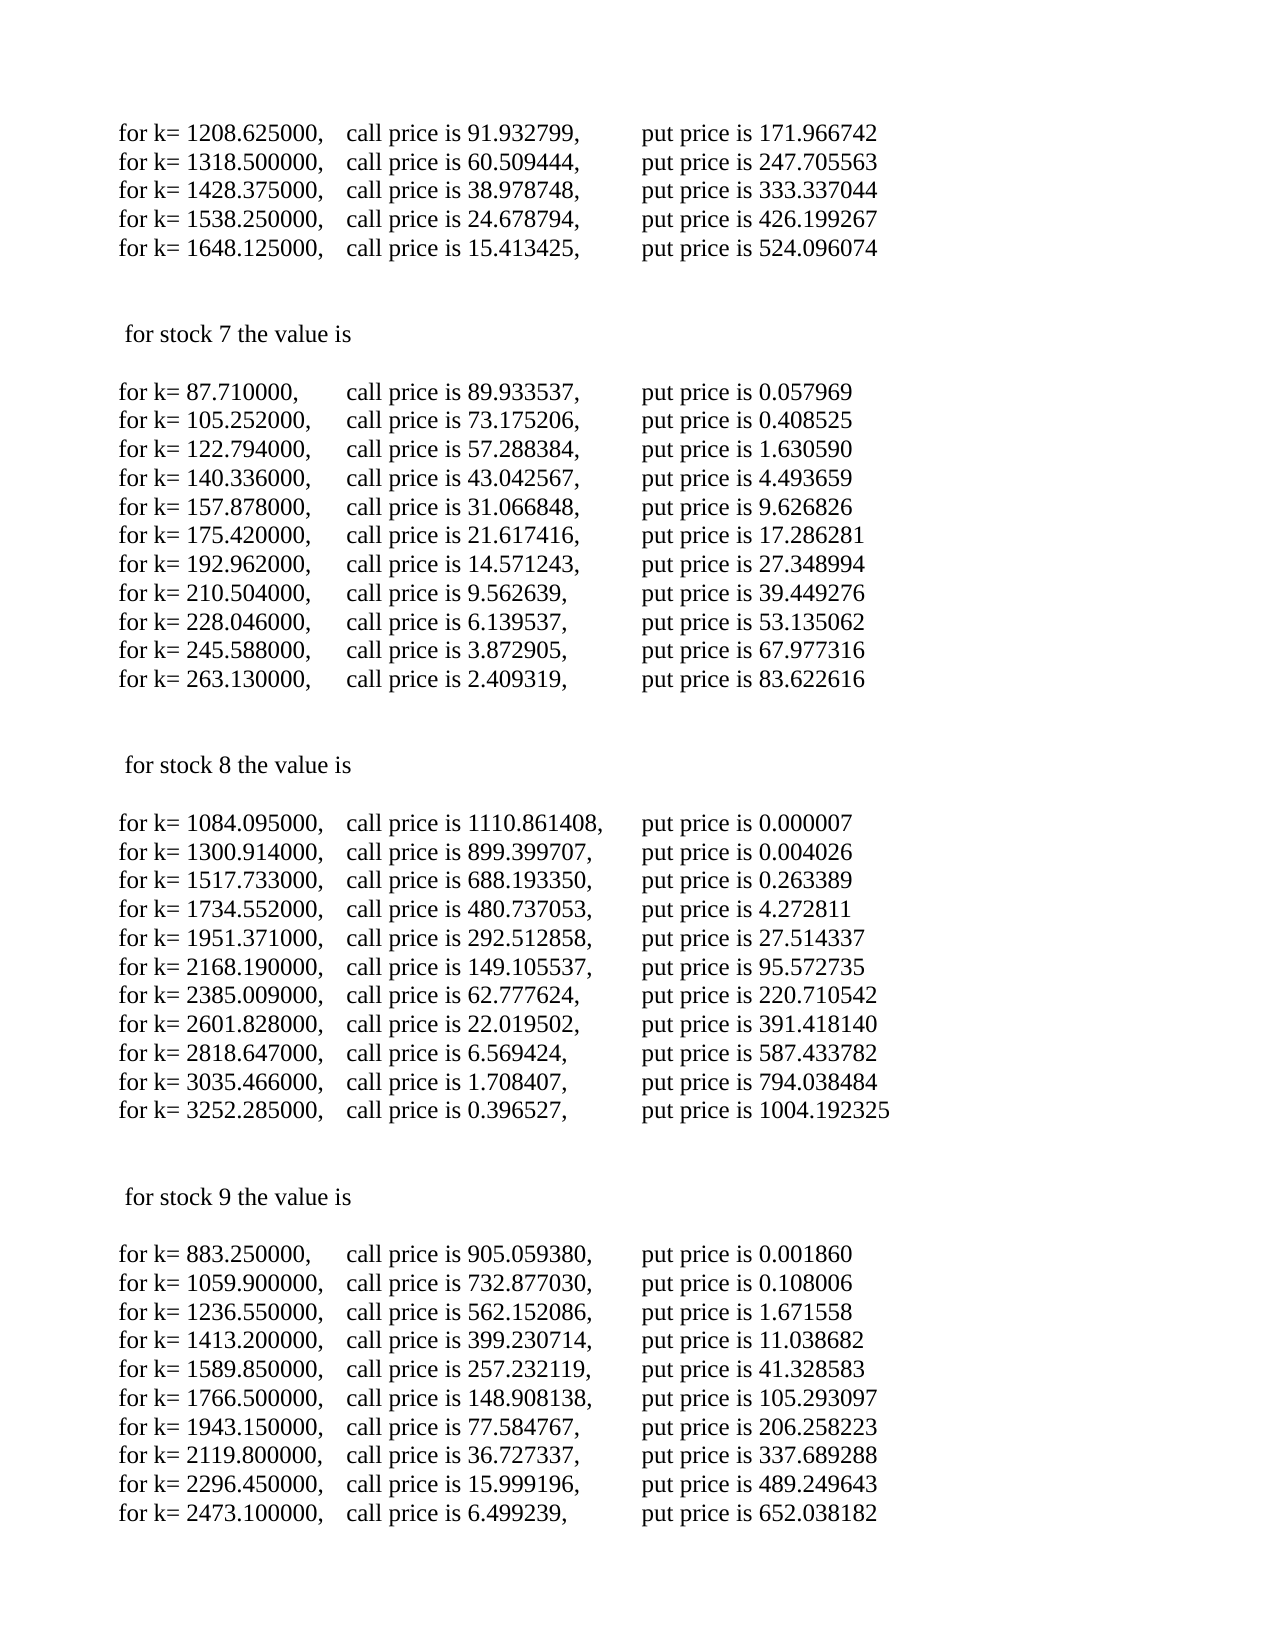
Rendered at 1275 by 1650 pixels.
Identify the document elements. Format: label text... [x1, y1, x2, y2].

text for k= 1943.150000, call price is 77.584767, put price is 206.258223 [118, 1412, 1157, 1441]
text for k= 1428.375000, call price is 38.978748, put price is 333.337044 [118, 176, 1157, 204]
text for k= 2168.190000, call price is 149.105537, put price is 95.572735 [118, 952, 1157, 981]
text for k= 2296.450000, call price is 15.999196, put price is 489.249643 [118, 1469, 1157, 1498]
text for k= 1413.200000, call price is 399.230714, put price is 11.038682 [118, 1326, 1157, 1354]
text for k= 210.504000, call price is 9.562639, put price is 39.449276 [118, 578, 1157, 607]
text for k= 2601.828000, call price is 22.019502, put price is 391.418140 [118, 1009, 1157, 1038]
text for stock 8 the value is [118, 751, 1157, 779]
text for k= 2119.800000, call price is 36.727337, put price is 337.689288 [118, 1441, 1157, 1469]
text for k= 1517.733000, call price is 688.193350, put price is 0.263389 [118, 866, 1157, 894]
text for k= 2473.100000, call price is 6.499239, put price is 652.038182 [118, 1498, 1157, 1527]
text for k= 87.710000, call price is 89.933537, put price is 0.057969 [118, 377, 1157, 406]
text for k= 157.878000, call price is 31.066848, put price is 9.626826 [118, 492, 1157, 521]
text for k= 245.588000, call price is 3.872905, put price is 67.977316 [118, 636, 1157, 664]
text for k= 1084.095000, call price is 1110.861408, put price is 0.000007 [118, 808, 1157, 837]
text for k= 2818.647000, call price is 6.569424, put price is 587.433782 [118, 1038, 1157, 1067]
text for k= 140.336000, call price is 43.042567, put price is 4.493659 [118, 463, 1157, 492]
text for k= 1589.850000, call price is 257.232119, put price is 41.328583 [118, 1354, 1157, 1383]
text for k= 1236.550000, call price is 562.152086, put price is 1.671558 [118, 1297, 1157, 1326]
text for k= 3252.285000, call price is 0.396527, put price is 1004.192325 [118, 1096, 1157, 1124]
text for k= 1318.500000, call price is 60.509444, put price is 247.705563 [118, 147, 1157, 176]
text for k= 1734.552000, call price is 480.737053, put price is 4.272811 [118, 894, 1157, 923]
text for k= 1208.625000, call price is 91.932799, put price is 171.966742 [118, 118, 1157, 147]
text for k= 3035.466000, call price is 1.708407, put price is 794.038484 [118, 1067, 1157, 1096]
text for k= 1059.900000, call price is 732.877030, put price is 0.108006 [118, 1268, 1157, 1297]
text for k= 263.130000, call price is 2.409319, put price is 83.622616 [118, 664, 1157, 693]
text for k= 1951.371000, call price is 292.512858, put price is 27.514337 [118, 923, 1157, 952]
text for k= 122.794000, call price is 57.288384, put price is 1.630590 [118, 434, 1157, 463]
text for k= 105.252000, call price is 73.175206, put price is 0.408525 [118, 406, 1157, 434]
text for k= 228.046000, call price is 6.139537, put price is 53.135062 [118, 607, 1157, 636]
text for k= 1648.125000, call price is 15.413425, put price is 524.096074 [118, 233, 1157, 262]
text for k= 883.250000, call price is 905.059380, put price is 0.001860 [118, 1239, 1157, 1268]
text for k= 175.420000, call price is 21.617416, put price is 17.286281 [118, 521, 1157, 549]
text for k= 2385.009000, call price is 62.777624, put price is 220.710542 [118, 981, 1157, 1009]
text for k= 1766.500000, call price is 148.908138, put price is 105.293097 [118, 1383, 1157, 1412]
text for k= 192.962000, call price is 14.571243, put price is 27.348994 [118, 549, 1157, 578]
text for k= 1300.914000, call price is 899.399707, put price is 0.004026 [118, 837, 1157, 866]
text for stock 7 the value is [118, 319, 1157, 348]
text for stock 9 the value is [118, 1182, 1157, 1211]
text for k= 1538.250000, call price is 24.678794, put price is 426.199267 [118, 204, 1157, 233]
